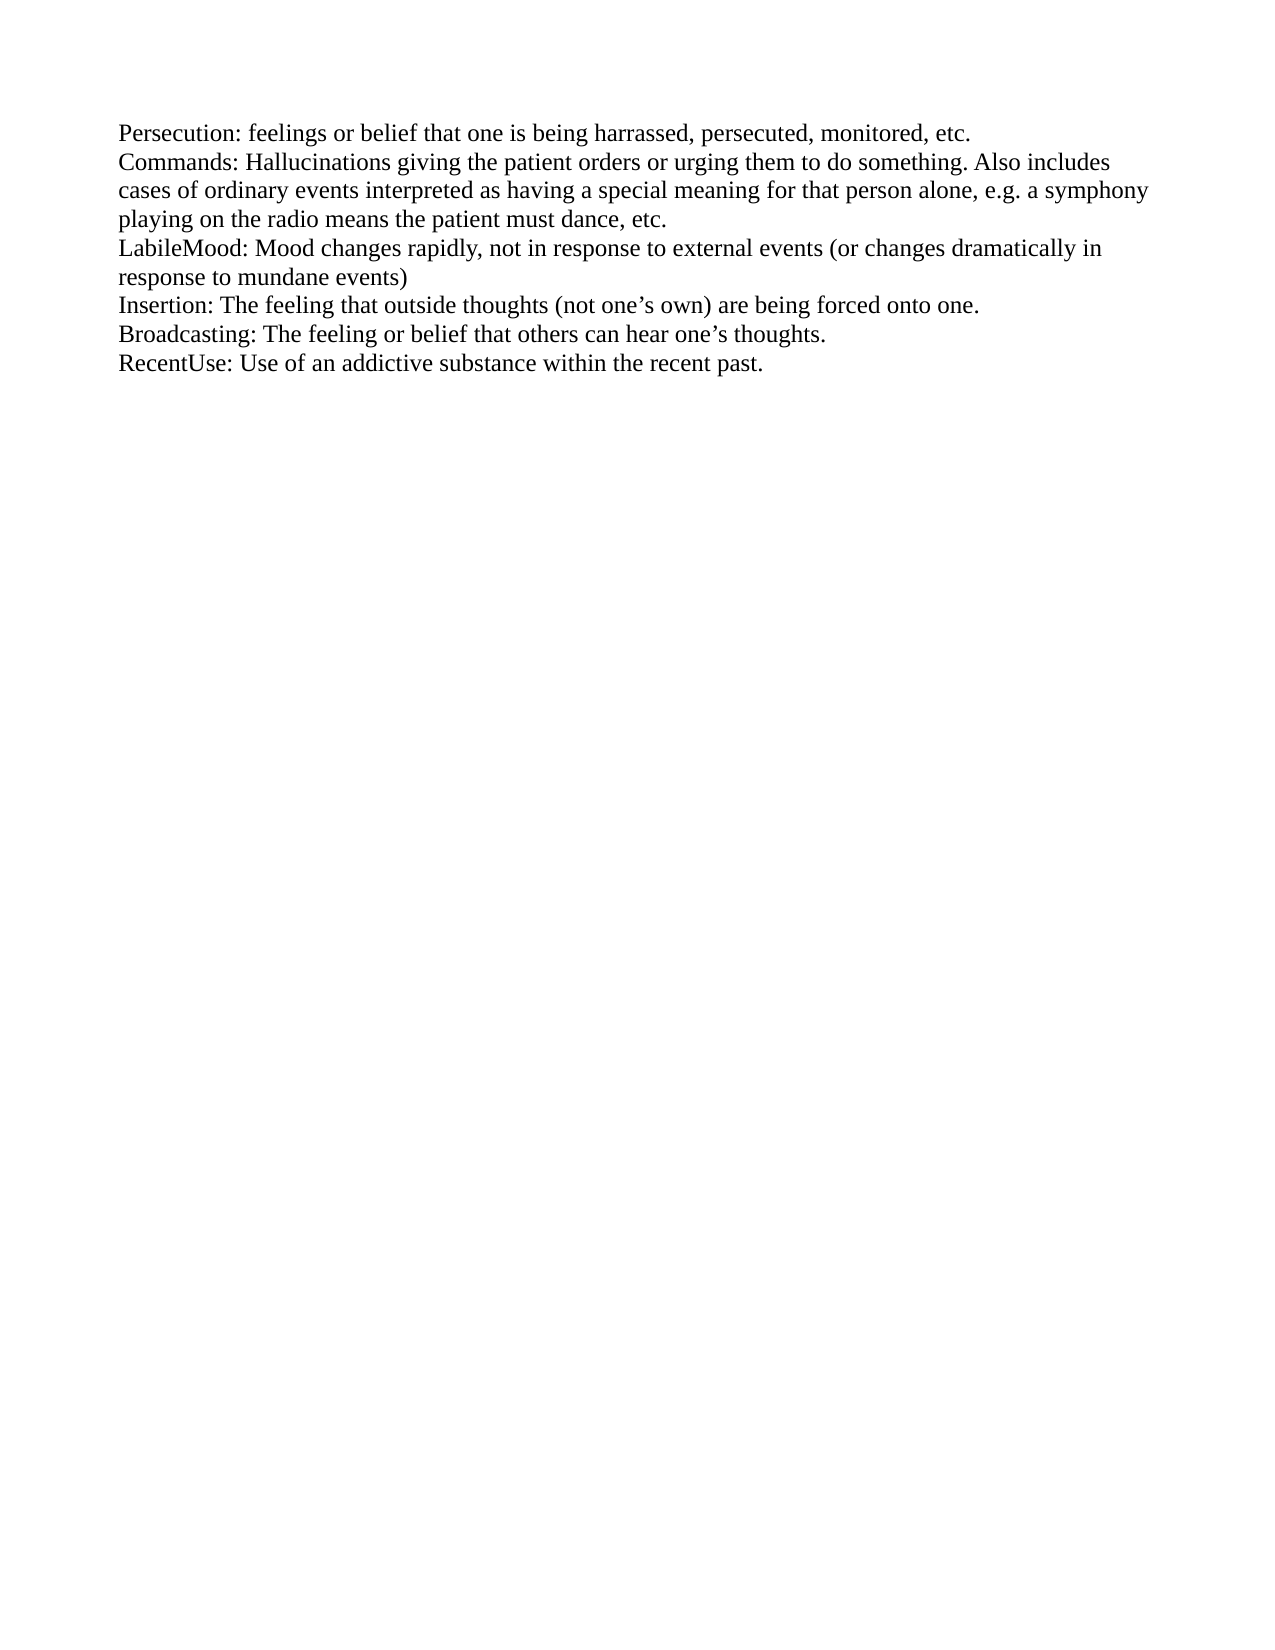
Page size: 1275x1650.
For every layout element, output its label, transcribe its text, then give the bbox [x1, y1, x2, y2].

text Broadcasting: The feeling or belief that others can hear one’s thoughts. [118, 319, 1157, 348]
text Persecution: feelings or belief that one is being harrassed, persecuted, monitored, etc. [118, 118, 1157, 147]
text RecentUse: Use of an addictive substance within the recent past. [118, 348, 1157, 377]
text Insertion: The feeling that outside thoughts (not one’s own) are being forced onto one. [118, 291, 1157, 319]
text Commands: Hallucinations giving the patient orders or urging them to do something. Also includes cases of ordinary events interpreted as having a special meaning for that person alone, e.g. a symphony playing on the radio means the patient must dance, etc. [118, 147, 1157, 233]
text LabileMood: Mood changes rapidly, not in response to external events (or changes dramatically in response to mundane events) [118, 233, 1157, 291]
